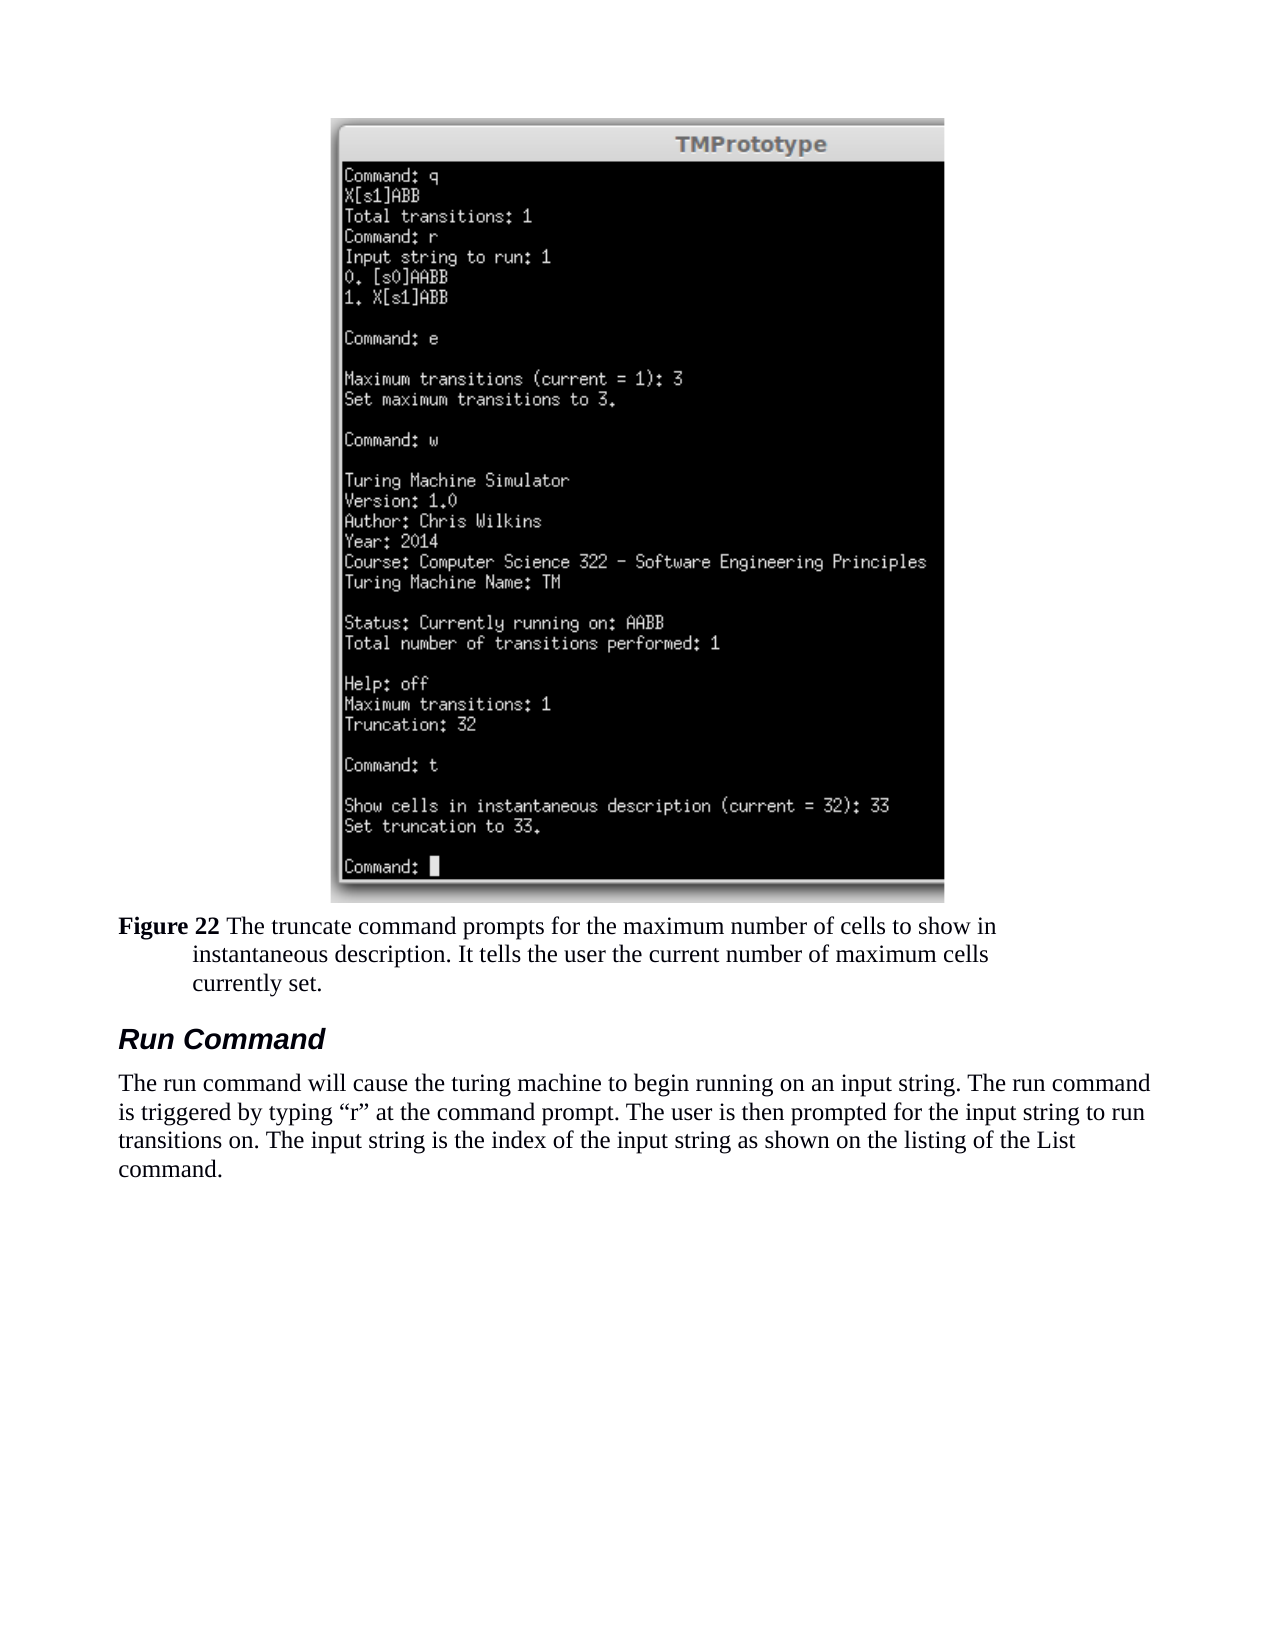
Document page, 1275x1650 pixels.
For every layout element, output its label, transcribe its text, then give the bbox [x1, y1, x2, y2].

subtitle Run Command [118, 1022, 1157, 1056]
text The run command will cause the turing machine to begin running on an input string. The run command is triggered by typing “r” at the command prompt. The user is then prompted for the input string to run transitions on. The input string is the index of the input string as shown on the listing of the List command. [118, 1068, 1157, 1183]
picture [330, 118, 945, 903]
text Figure 22 The truncate command prompts for the maximum number of cells to show in instantaneous description. It tells the user the current number of maximum cells currently set. [118, 911, 1157, 997]
